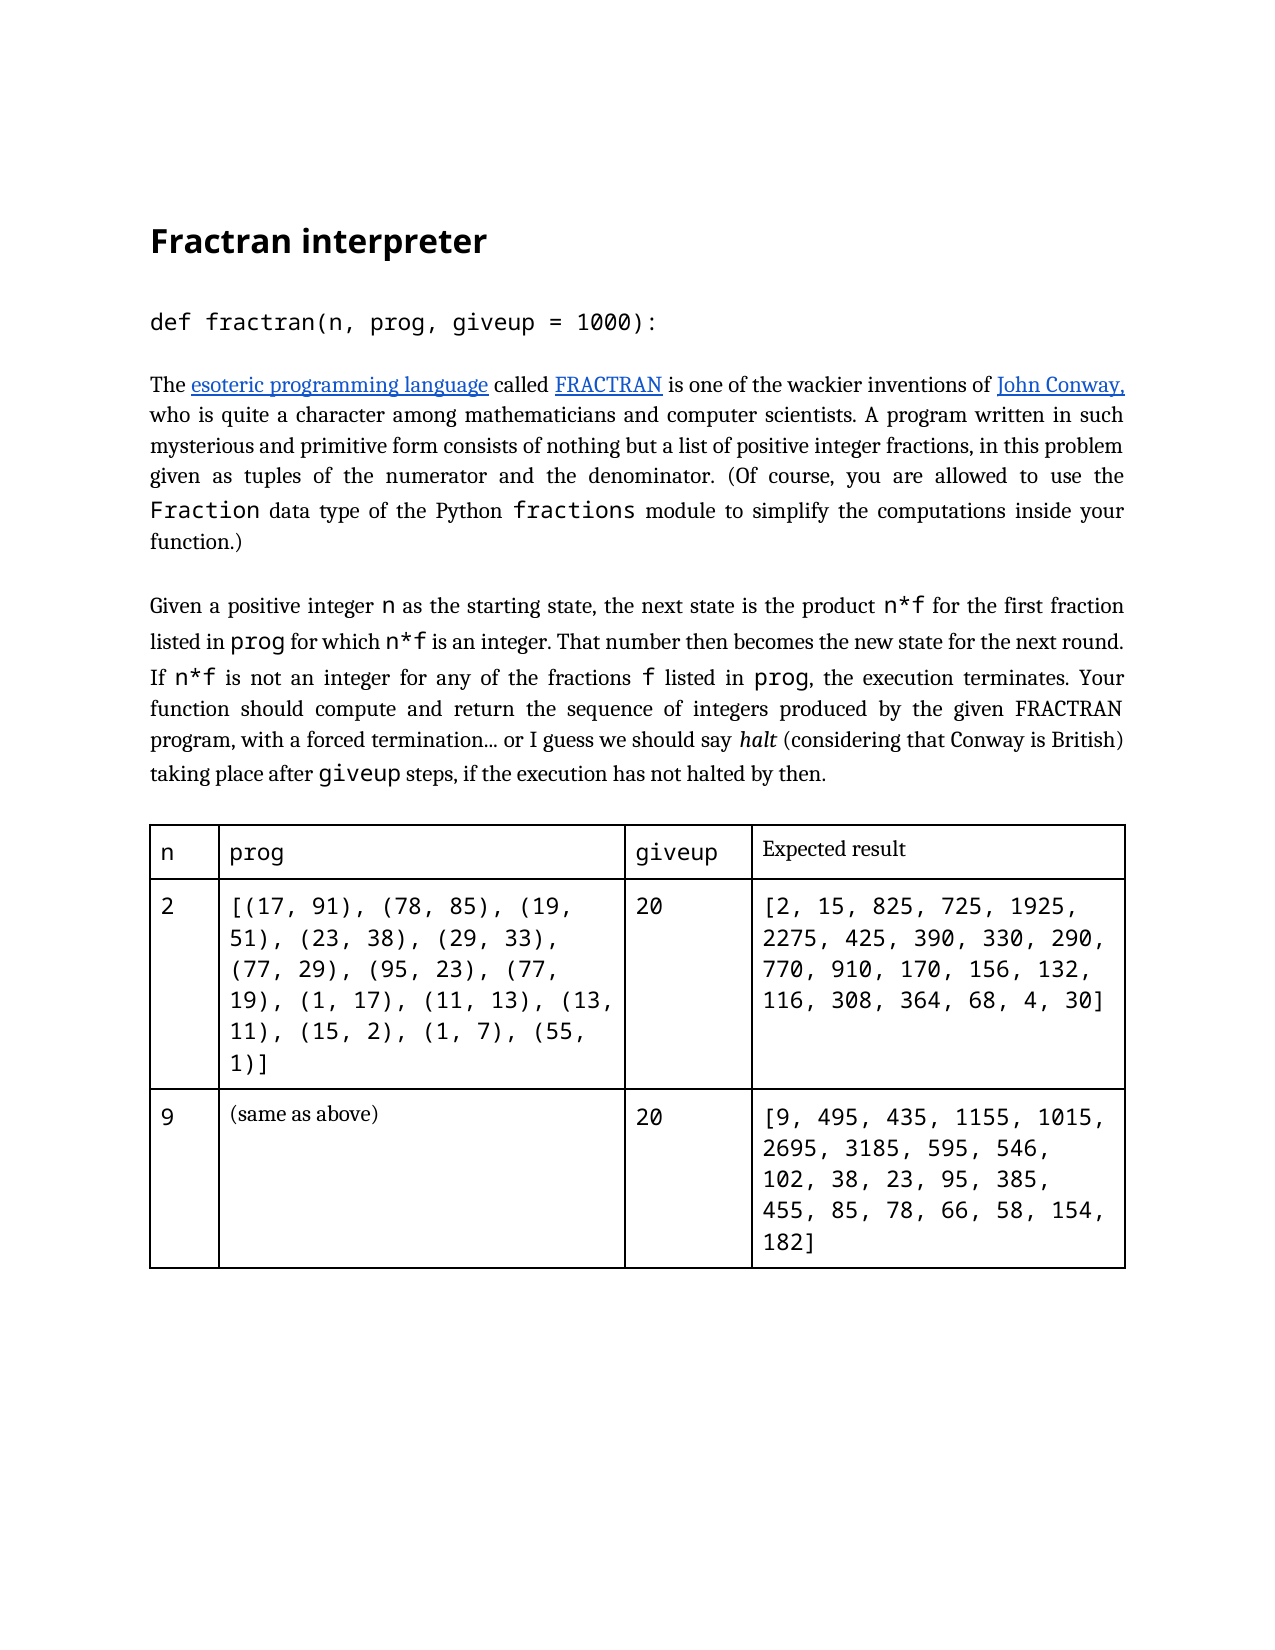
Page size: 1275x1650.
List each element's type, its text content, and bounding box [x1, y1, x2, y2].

table_header prog [220, 826, 624, 878]
table_cell 2 [151, 880, 218, 1088]
table_cell [(17, 91), (78, 85), (19, 51), (23, 38), (29, 33), (77, 29), (95, 23), (77, 19), (1, 17), (11, 13), (13, 11), (15, 2), (1, 7), (55, 1)] [220, 880, 624, 1088]
text Given a positive integer n as the starting state, the next state is the product n*f for the first fraction listed in prog for which n*f is an integer. That number then becomes the new state for the next round. If n*f is not an integer for any of the fractions f listed in prog, the execution terminates. Your function should compute and return the sequence of integers produced by the given FRACTRAN program, with a forced termination... or I guess we should say halt (considering that Conway is British) taking place after giveup steps, if the execution has not halted by then. [150, 589, 1125, 789]
table_cell [2, 15, 825, 725, 1925, 2275, 425, 390, 330, 290, 770, 910, 170, 156, 132, 116, 308, 364, 68, 4, 30] [753, 880, 1124, 1088]
table_cell 20 [626, 880, 751, 1088]
text def fractran(n, prog, giveup = 1000): [150, 306, 1125, 337]
table_header giveup [626, 826, 751, 878]
table_cell (same as above) [220, 1090, 624, 1267]
table_header n [151, 826, 218, 878]
table_cell [9, 495, 435, 1155, 1015, 2695, 3185, 595, 546, 102, 38, 23, 95, 385, 455, 85, 78, 66, 58, 154, 182] [753, 1090, 1124, 1267]
table_cell 9 [151, 1090, 218, 1267]
table_header Expected result [753, 826, 1124, 878]
table_cell 20 [626, 1090, 751, 1267]
text The esoteric programming language called FRACTRAN is one of the wackier inventions of John Conway, who is quite a character among mathematicians and computer scientists. A program written in such mysterious and primitive form consists of nothing but a list of positive integer fractions, in this problem given as tuples of the numerator and the denominator. (Of course, you are allowed to use the Fraction data type of the Python fractions module to simplify the computations inside your function.) [150, 372, 1125, 555]
subtitle Fractran interpreter [150, 218, 1125, 263]
